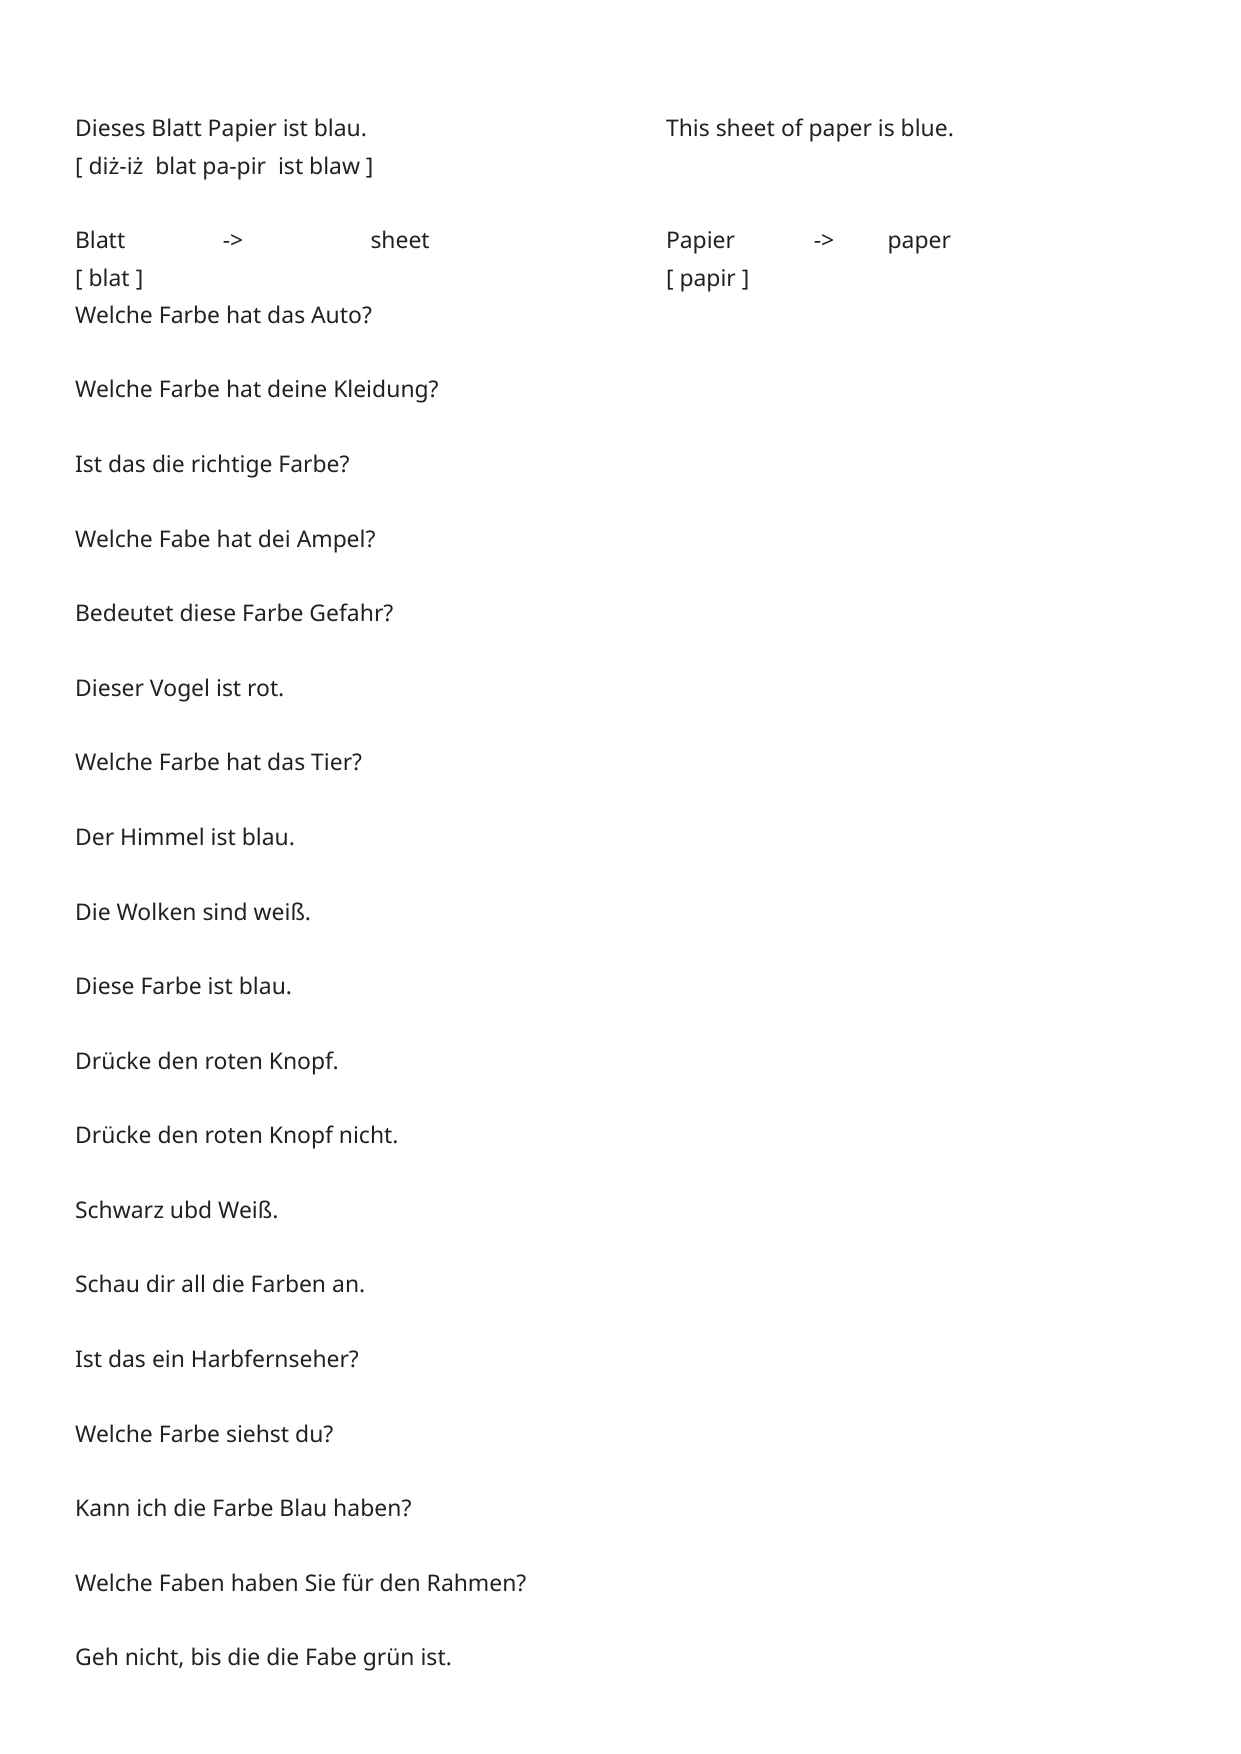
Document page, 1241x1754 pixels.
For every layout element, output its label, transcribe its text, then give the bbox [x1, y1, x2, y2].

text Drücke den roten Knopf nicht. [75, 1119, 1165, 1150]
text Schwarz ubd Weiß. [75, 1194, 1165, 1225]
text Welche Faben haben Sie für den Rahmen? [75, 1567, 1165, 1598]
text [ diż-iż blat pa-pir ist blaw ] [75, 149, 1165, 181]
text Drücke den roten Knopf. [75, 1044, 1165, 1076]
text Schau dir all die Farben an. [75, 1268, 1165, 1299]
text Ist das ein Harbfernseher? [75, 1343, 1165, 1374]
text Der Himmel ist blau. [75, 821, 1165, 852]
text Geh nicht, bis die die Fabe grün ist. [75, 1641, 1165, 1672]
text Welche Fabe hat dei Ampel? [75, 522, 1165, 554]
text Blatt -> sheet Papier -> paper [75, 224, 1165, 255]
text Dieses Blatt Papier ist blau. This sheet of paper is blue. [75, 112, 1165, 143]
text Die Wolken sind weiß. [75, 895, 1165, 927]
text Welche Farbe hat das Auto? [75, 299, 1165, 330]
text Kann ich die Farbe Blau haben? [75, 1492, 1165, 1523]
text Welche Farbe siehst du? [75, 1417, 1165, 1449]
text [ blat ] [ papir ] [75, 261, 1165, 293]
text Diese Farbe ist blau. [75, 970, 1165, 1001]
text Welche Farbe hat deine Kleidung? [75, 373, 1165, 404]
text Ist das die richtige Farbe? [75, 448, 1165, 479]
text Bedeutet diese Farbe Gefahr? [75, 597, 1165, 628]
text Welche Farbe hat das Tier? [75, 746, 1165, 777]
text Dieser Vogel ist rot. [75, 672, 1165, 703]
